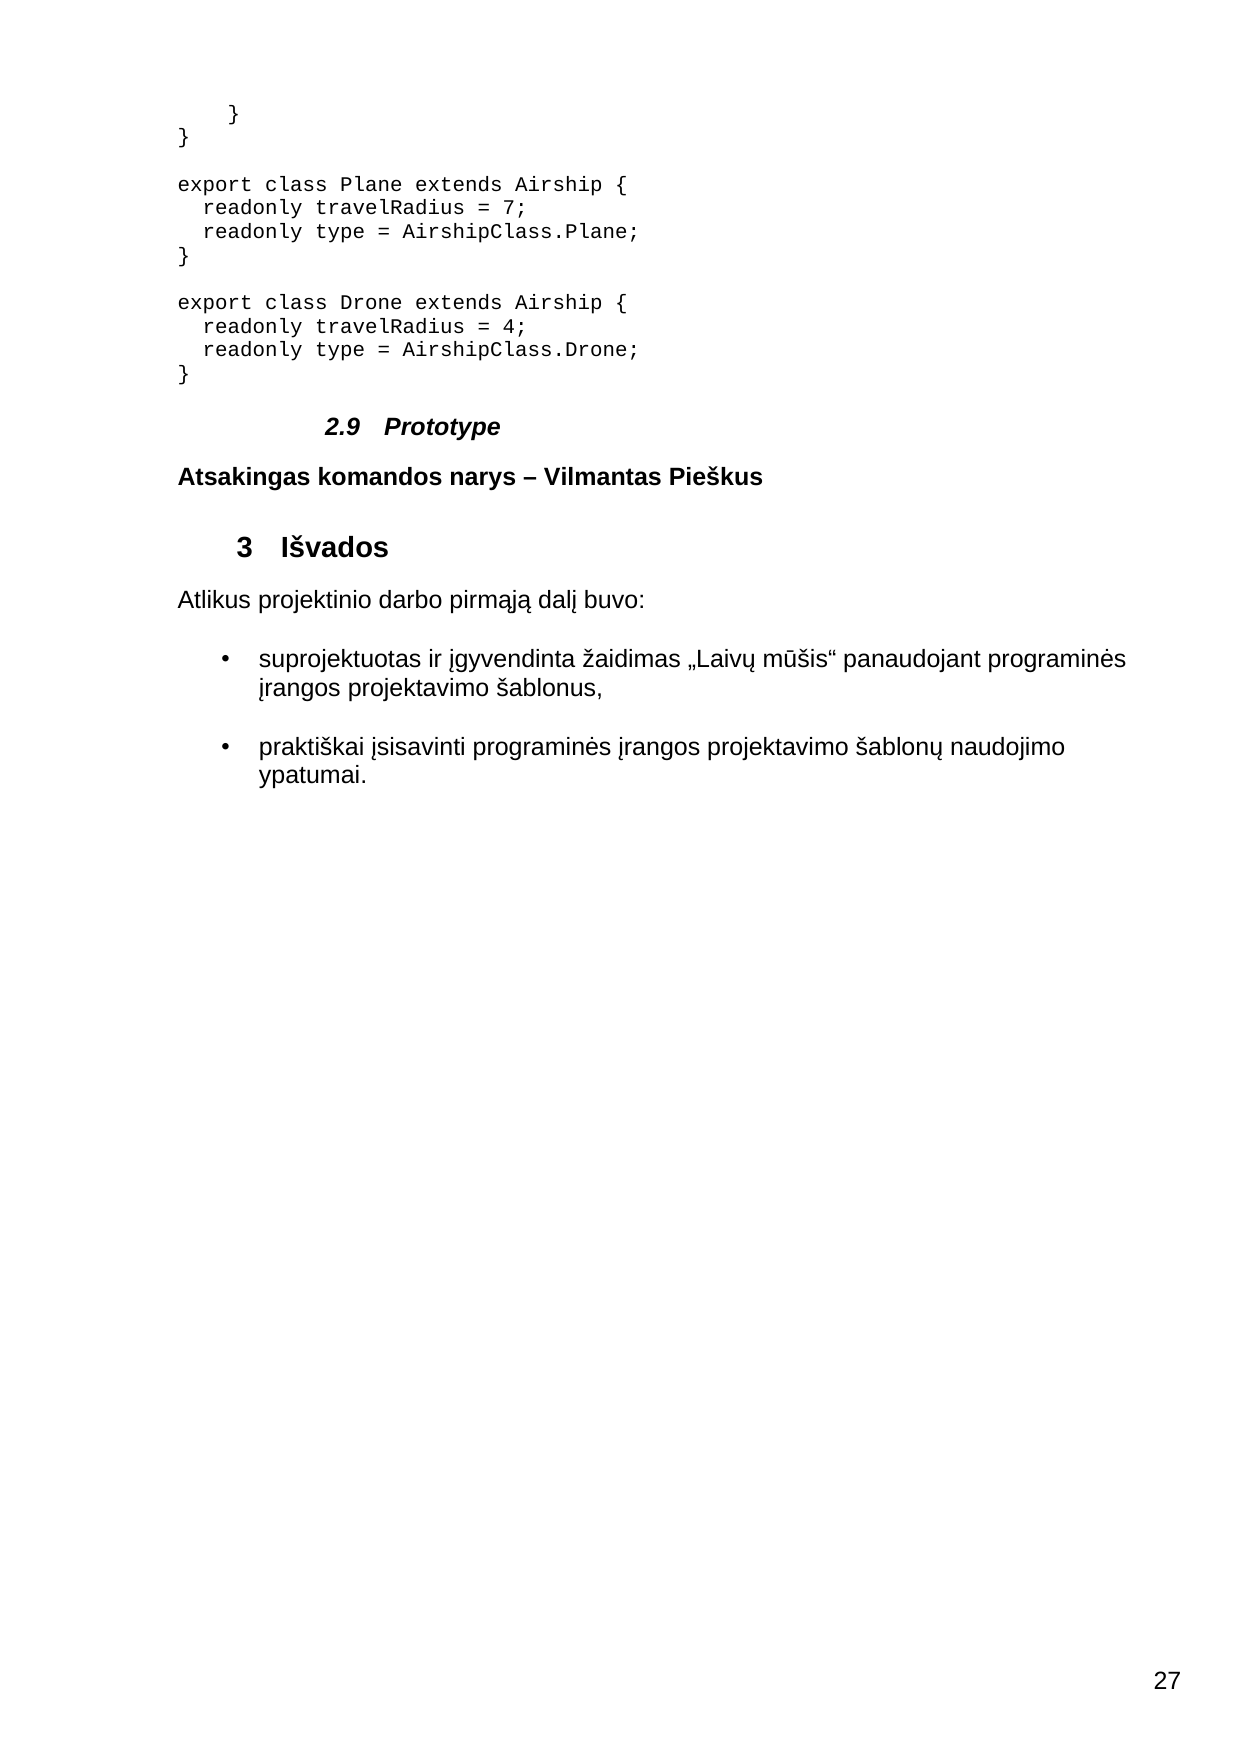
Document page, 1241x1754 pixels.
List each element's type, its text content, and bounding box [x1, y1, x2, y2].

text Atlikus projektinio darbo pirmąją dalį buvo: [177, 585, 1181, 614]
text } [177, 245, 1181, 268]
text } [177, 126, 1181, 150]
list praktiškai įsisavinti programinės įrangos projektavimo šablonų naudojimo ypatumai. [221, 731, 1181, 789]
text export class Drone extends Airship { [177, 292, 1181, 316]
text readonly travelRadius = 4; [177, 316, 1181, 339]
text Atsakingas komandos narys – Vilmantas Pieškus [177, 462, 1181, 490]
subtitle Prototype [325, 412, 1181, 440]
text readonly type = AirshipClass.Plane; [177, 221, 1181, 245]
subtitle Išvados [236, 530, 1181, 564]
text readonly type = AirshipClass.Drone; [177, 339, 1181, 363]
text readonly travelRadius = 7; [177, 197, 1181, 221]
text } [177, 363, 1181, 387]
list suprojektuotas ir įgyvendinta žaidimas „Laivų mūšis“ panaudojant programinės įrangos projektavimo šablonus, [221, 644, 1181, 701]
text export class Plane extends Airship { [177, 174, 1181, 197]
text } [177, 103, 1181, 126]
